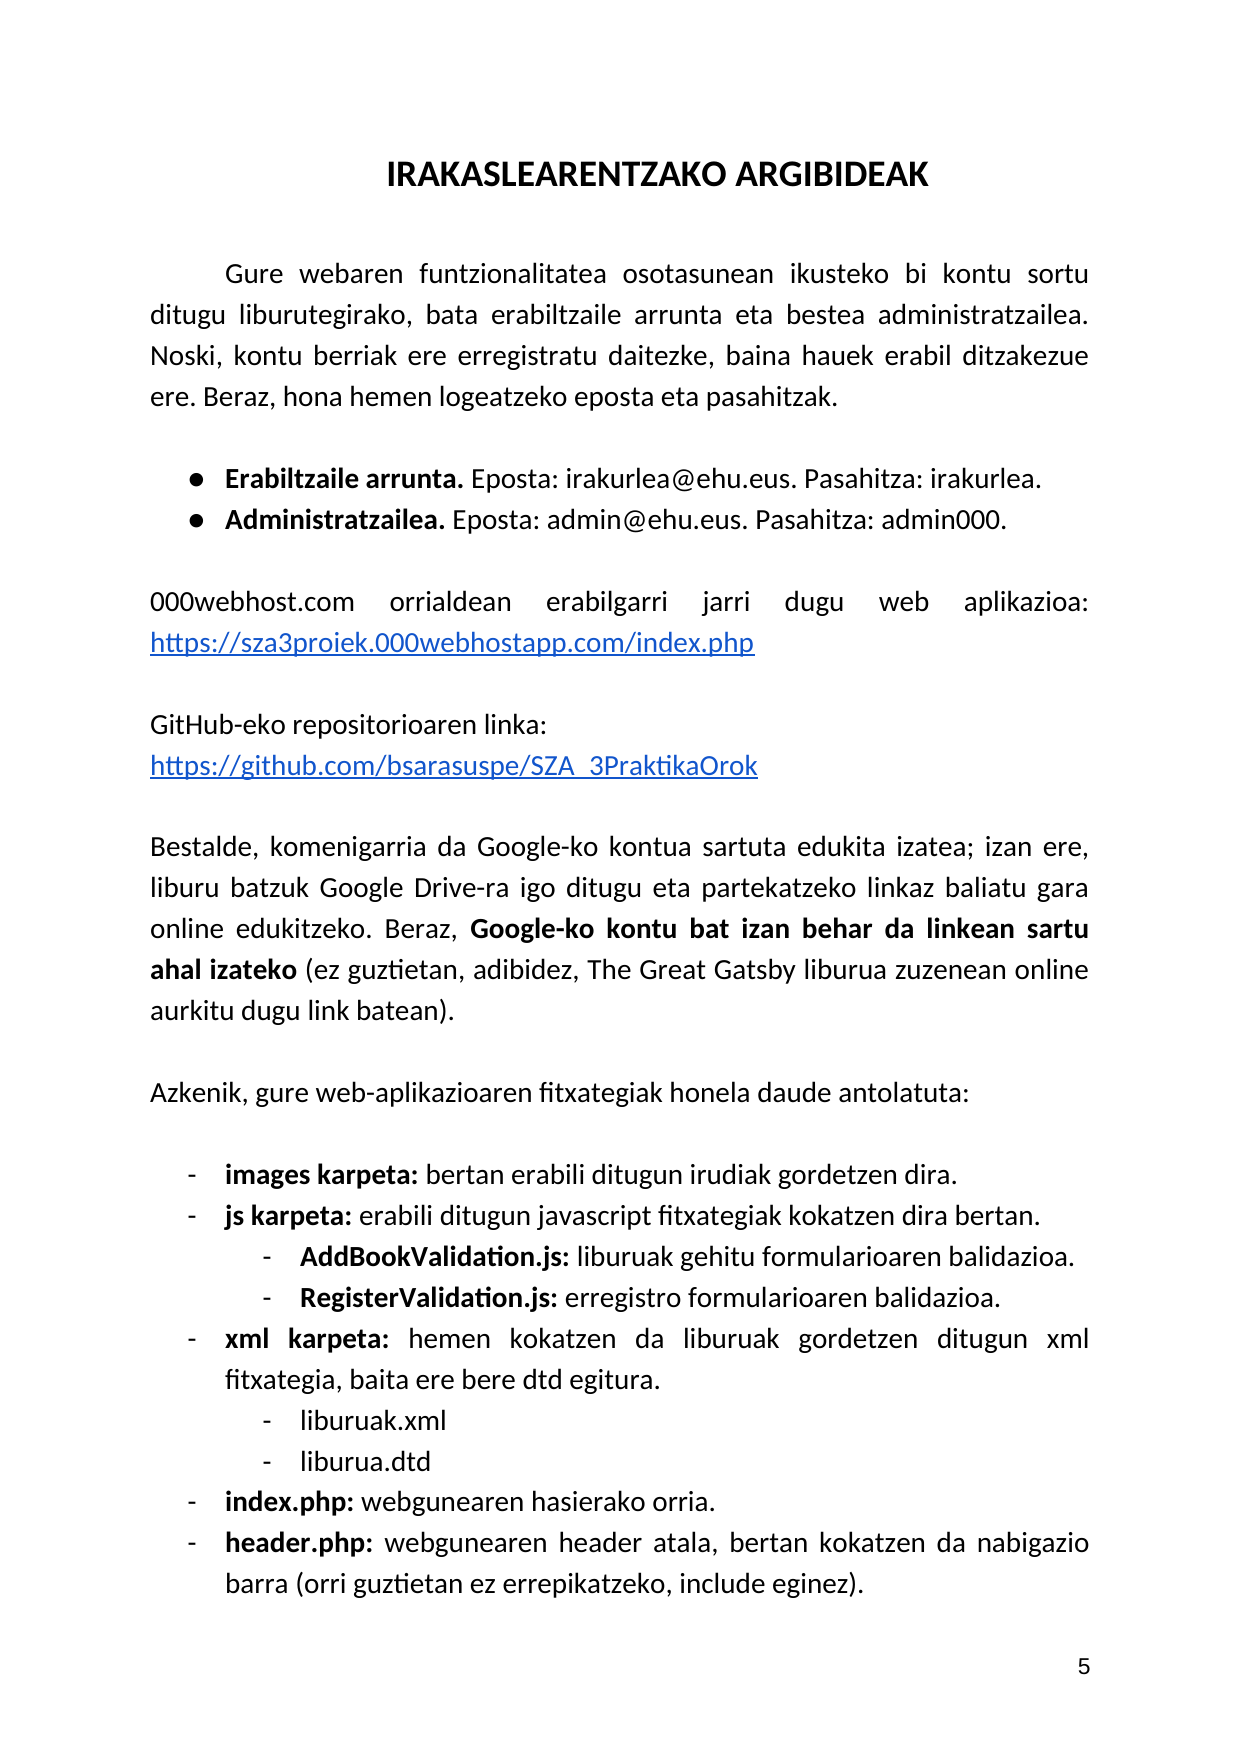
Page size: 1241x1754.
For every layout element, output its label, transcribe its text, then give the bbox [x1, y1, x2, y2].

list Administratzailea. Eposta: admin@ehu.eus. Pasahitza: admin000. [187, 501, 1090, 537]
list RegisterValidation.js: erregistro formularioaren balidazioa. [262, 1279, 1090, 1314]
list liburua.dtd [262, 1443, 1090, 1478]
list index.php: webgunearen hasierako orria. [187, 1483, 1090, 1519]
list xml karpeta: hemen kokatzen da liburuak gordetzen ditugun xml fitxategia, baita ere bere dtd egitura. [187, 1320, 1090, 1396]
list liburuak.xml [262, 1402, 1090, 1437]
list AddBookValidation.js: liburuak gehitu formularioaren balidazioa. [262, 1238, 1090, 1273]
text https://github.com/bsarasuspe/SZA_3PraktikaOrok [150, 747, 1090, 782]
list js karpeta: erabili ditugun javascript fitxategiak kokatzen dira bertan. [187, 1197, 1090, 1233]
text IRAKASLEARENTZAKO ARGIBIDEAK [150, 150, 1090, 196]
text 000webhost.com orrialdean erabilgarri jarri dugu web aplikazioa: https://sza3proiek.000webhostapp.com/index.php [150, 583, 1090, 659]
text Azkenik, gure web-aplikazioaren fitxategiak honela daude antolatuta: [150, 1074, 1090, 1110]
list images karpeta: bertan erabili ditugun irudiak gordetzen dira. [187, 1156, 1090, 1192]
list Erabiltzaile arrunta. Eposta: irakurlea@ehu.eus. Pasahitza: irakurlea. [187, 460, 1090, 496]
text Gure webaren funtzionalitatea osotasunean ikusteko bi kontu sortu ditugu liburutegirako, bata erabiltzaile arrunta eta bestea administratzailea. Noski, kontu berriak ere erregistratu daitezke, baina hauek erabil ditzakezue ere. Beraz, hona hemen logeatzeko eposta eta pasahitzak. [150, 255, 1090, 414]
text GitHub-eko repositorioaren linka: [150, 706, 1090, 741]
text Bestalde, komenigarria da Google-ko kontua sartuta edukita izatea; izan ere, liburu batzuk Google Drive-ra igo ditugu eta partekatzeko linkaz baliatu gara online edukitzeko. Beraz, Google-ko kontu bat izan behar da linkean sartu ahal izateko (ez guztietan, adibidez, The Great Gatsby liburua zuzenean online aurkitu dugu link batean). [150, 828, 1090, 1028]
list header.php: webgunearen header atala, bertan kokatzen da nabigazio barra (orri guztietan ez errepikatzeko, include eginez). [187, 1524, 1090, 1601]
